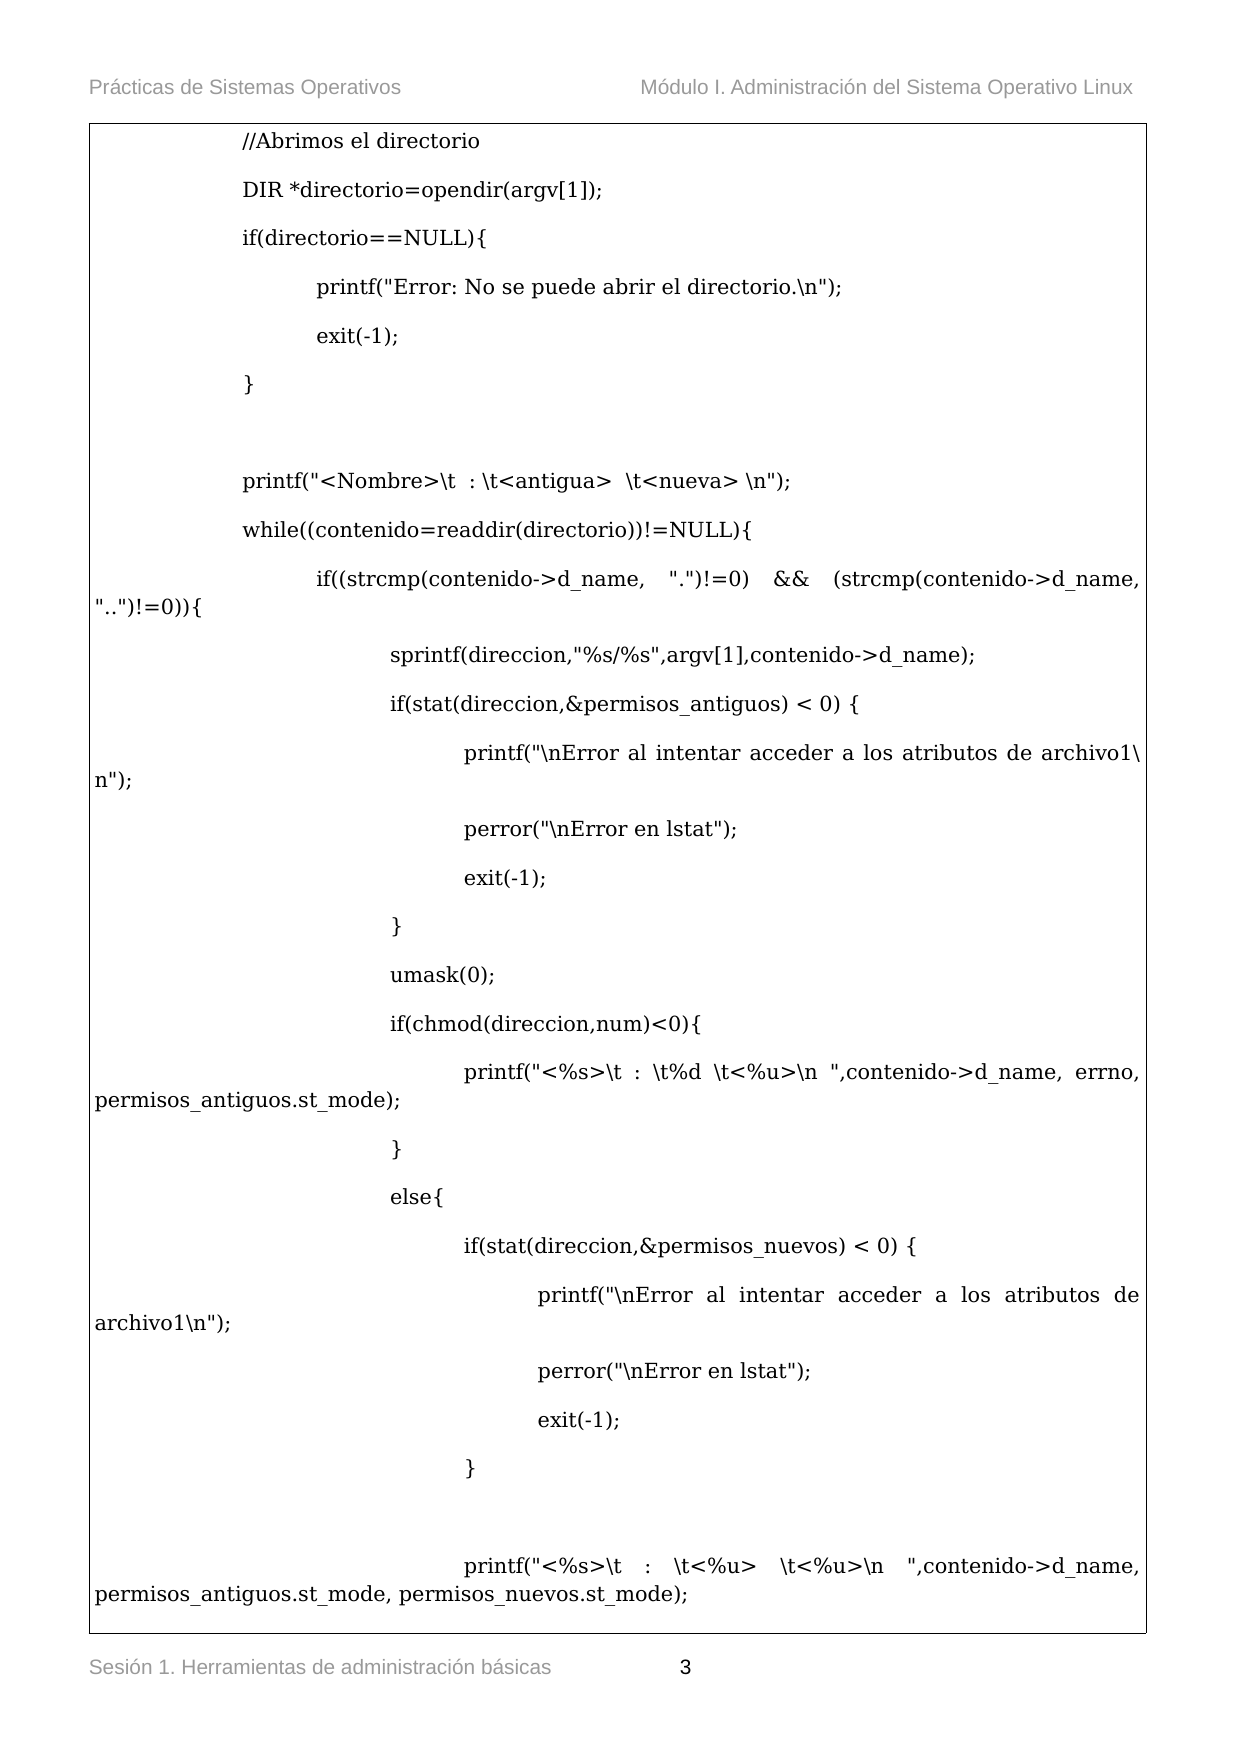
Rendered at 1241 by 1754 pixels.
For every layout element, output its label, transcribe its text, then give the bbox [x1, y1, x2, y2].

table_header //Abrimos el directorio DIR *directorio=opendir(argv[1]); if(directorio==NULL){ printf("Error: No se puede abrir el directorio.\n"); exit(-1); } printf("<Nombre>\t : \t<antigua> \t<nueva> \n"); while((contenido=readdir(directorio))!=NULL){ if((strcmp(contenido->d_name, ".")!=0) && (strcmp(contenido->d_name, "..")!=0)){ sprintf(direccion,"%s/%s",argv[1],contenido->d_name); if(stat(direccion,&permisos_antiguos) < 0) { printf("\nError al intentar acceder a los atributos de archivo1\n"); perror("\nError en lstat"); exit(-1); } umask(0); if(chmod(direccion,num)<0){ printf("<%s>\t : \t%d \t<%u>\n ",contenido->d_name, errno, permisos_antiguos.st_mode); } else{ if(stat(direccion,&permisos_nuevos) < 0) { printf("\nError al intentar acceder a los atributos de archivo1\n"); perror("\nError en lstat"); exit(-1); } printf("<%s>\t : \t<%u> \t<%u>\n ",contenido->d_name, permisos_antiguos.st_mode, permisos_nuevos.st_mode); [90, 124, 1146, 1632]
